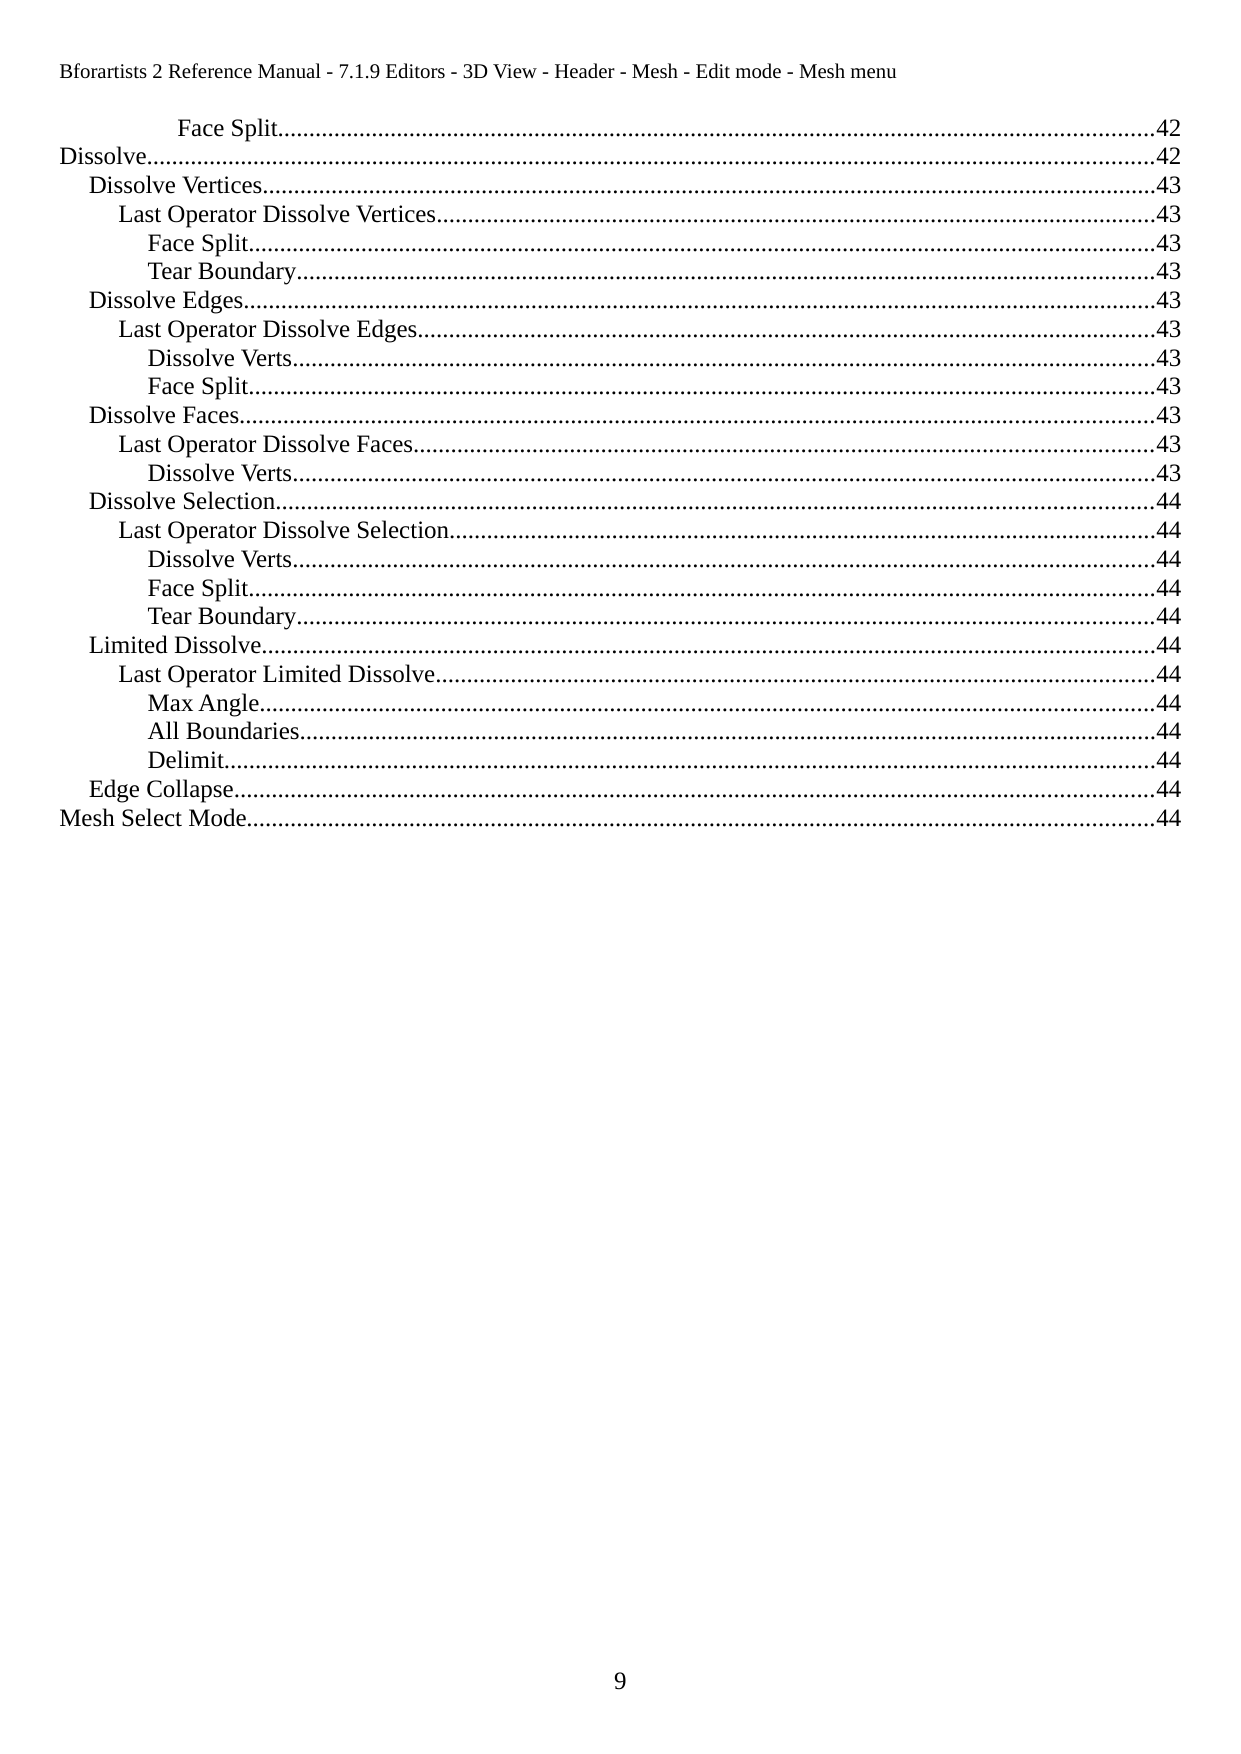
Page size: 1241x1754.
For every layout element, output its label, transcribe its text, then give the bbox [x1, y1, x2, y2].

text Tear Boundary 43 [147, 256, 1181, 285]
text Last Operator Dissolve Faces 43 [118, 429, 1181, 458]
text Dissolve Verts 43 [147, 458, 1181, 486]
text Dissolve Edges 43 [88, 285, 1181, 314]
text Dissolve Selection 44 [88, 486, 1181, 515]
text Max Angle 44 [147, 688, 1181, 716]
text Dissolve Vertices 43 [88, 170, 1181, 199]
text Delimit 44 [147, 745, 1181, 774]
text Last Operator Dissolve Selection 44 [118, 515, 1181, 544]
text Last Operator Dissolve Vertices 43 [118, 199, 1181, 228]
text Mesh Select Mode 44 [59, 803, 1181, 831]
text Dissolve Verts 43 [147, 343, 1181, 371]
text Dissolve Faces 43 [88, 400, 1181, 429]
text Limited Dissolve 44 [88, 630, 1181, 659]
text Tear Boundary 44 [147, 601, 1181, 630]
text Dissolve 42 [59, 141, 1181, 170]
text Last Operator Limited Dissolve 44 [118, 659, 1181, 688]
text Face Split 44 [147, 573, 1181, 601]
text Face Split 43 [147, 228, 1181, 256]
text All Boundaries 44 [147, 716, 1181, 745]
text Edge Collapse 44 [88, 774, 1181, 803]
text Face Split 42 [177, 113, 1181, 141]
text Last Operator Dissolve Edges 43 [118, 314, 1181, 343]
text Face Split 43 [147, 371, 1181, 400]
text Dissolve Verts 44 [147, 544, 1181, 573]
